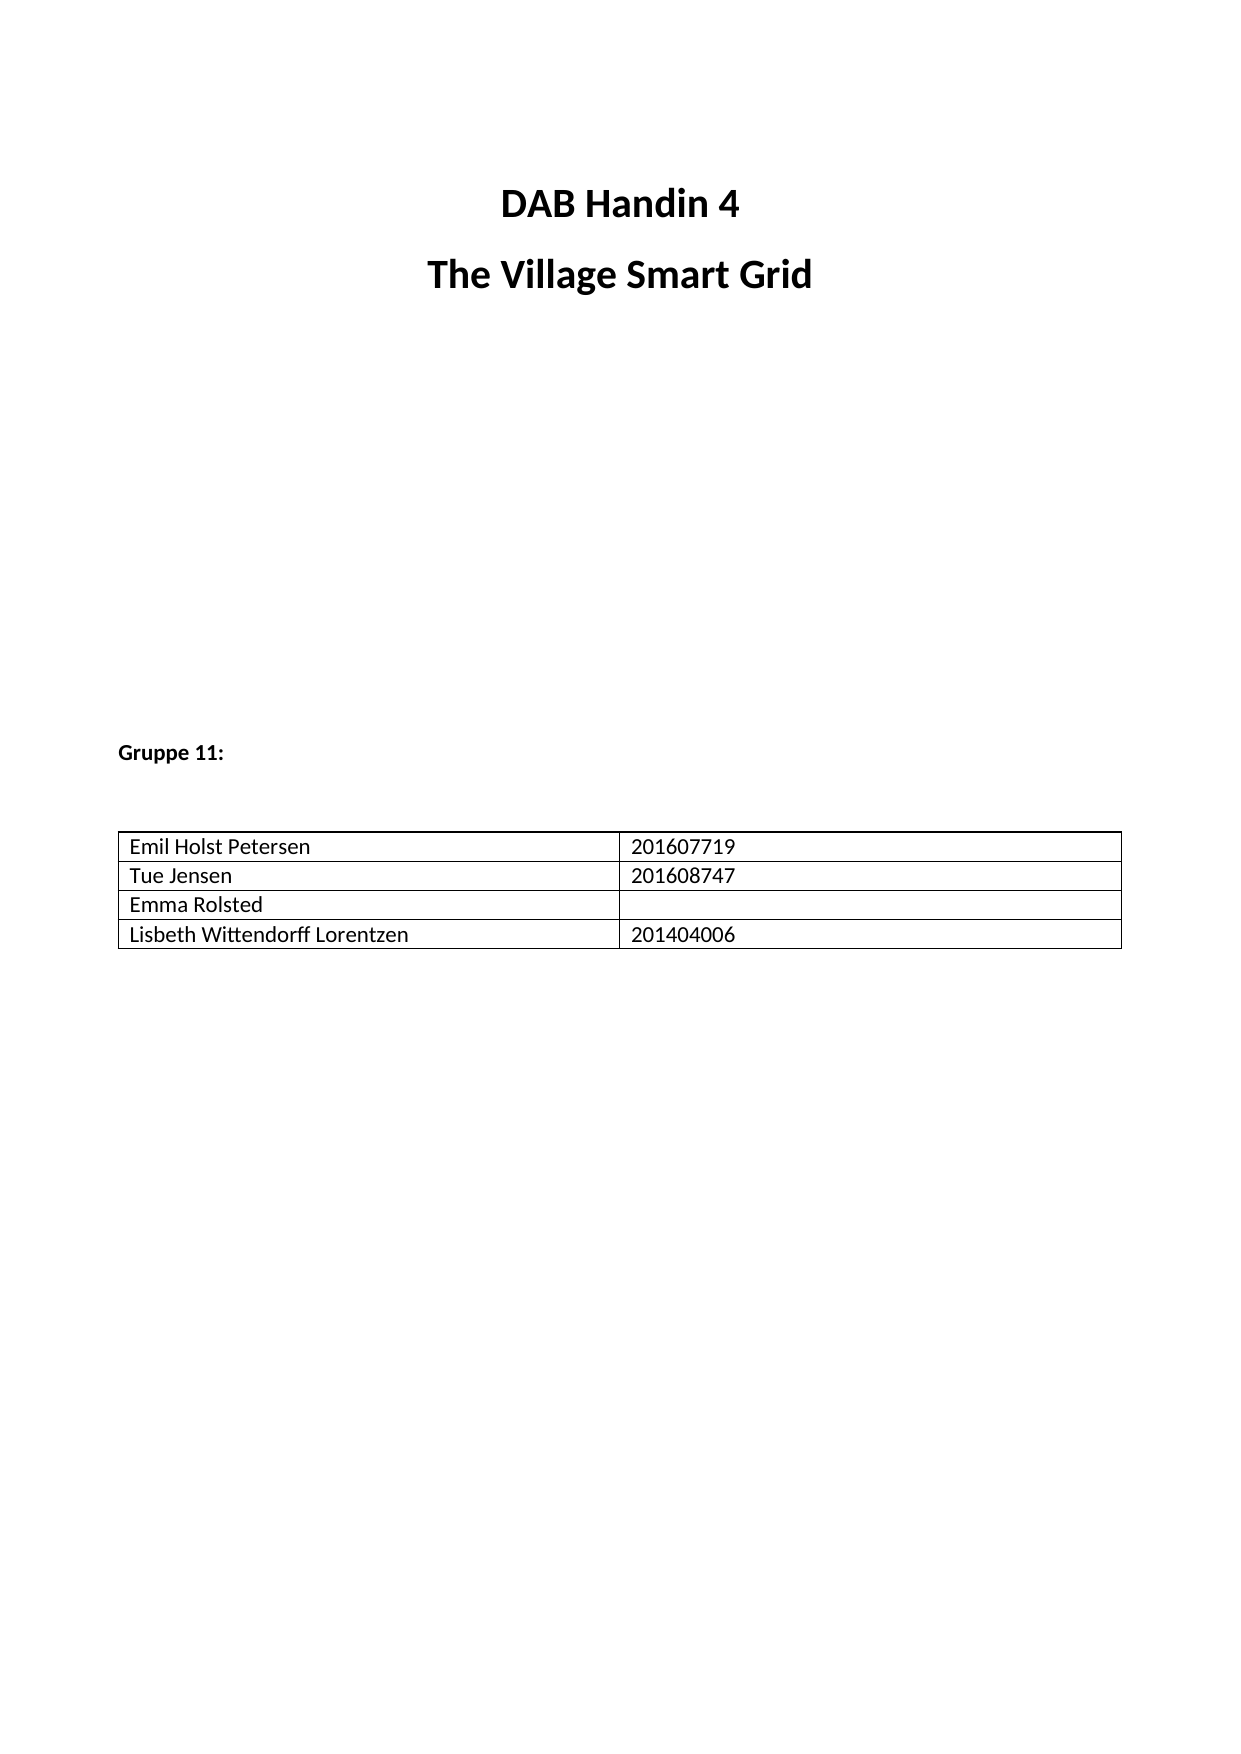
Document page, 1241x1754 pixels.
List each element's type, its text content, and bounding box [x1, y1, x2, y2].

text DAB Handin 4 [118, 177, 1122, 228]
table_header Emil Holst Petersen [119, 833, 619, 861]
table_cell Emma Rolsted [119, 891, 619, 919]
table_cell Lisbeth Wittendorff Lorentzen [119, 920, 619, 948]
table_cell Tue Jensen [119, 862, 619, 889]
text The Village Smart Grid [118, 248, 1122, 299]
text Gruppe 11: [118, 738, 1122, 766]
table_cell 201404006 [620, 920, 1121, 948]
table_header 201607719 [620, 833, 1121, 861]
table_cell 201608747 [620, 862, 1121, 889]
table_cell [620, 891, 1121, 919]
